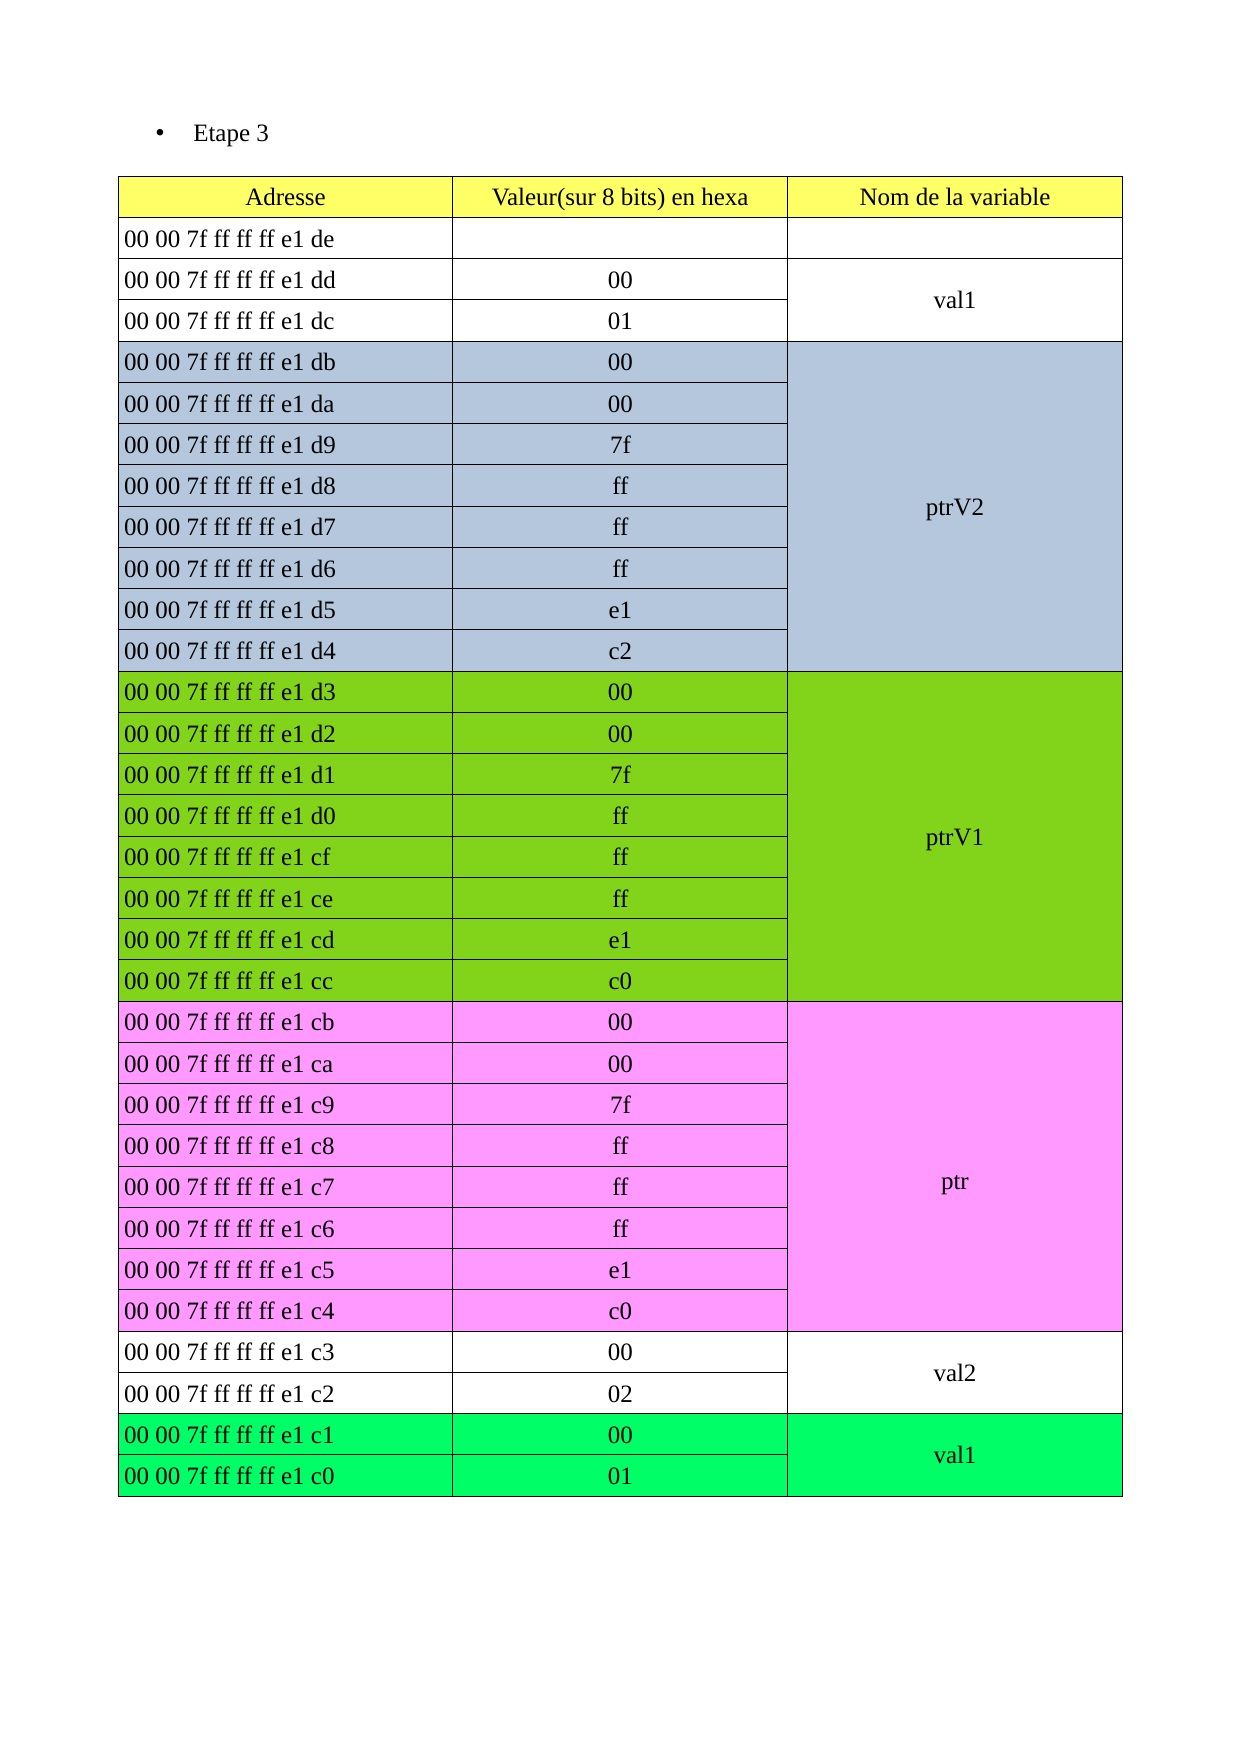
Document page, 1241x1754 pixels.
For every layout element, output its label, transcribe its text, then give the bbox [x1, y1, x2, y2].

table_cell 00 00 7f ff ff ff e1 da [119, 383, 452, 423]
table_cell 00 00 7f ff ff ff e1 d9 [119, 424, 452, 464]
table_cell val1 [788, 1414, 1122, 1496]
table_cell 00 [453, 259, 787, 299]
table_cell 00 00 7f ff ff ff e1 c7 [119, 1167, 452, 1207]
table_cell 00 [453, 342, 787, 382]
table_cell 00 00 7f ff ff ff e1 c4 [119, 1290, 452, 1331]
table_cell ptrV1 [788, 672, 1122, 1001]
table_cell 00 [453, 383, 787, 423]
table_cell 02 [453, 1373, 787, 1413]
table_cell val1 [788, 259, 1122, 341]
table_cell 00 00 7f ff ff ff e1 d8 [119, 465, 452, 506]
table_cell ff [453, 1208, 787, 1248]
table_cell 00 [453, 713, 787, 753]
table_cell 00 00 7f ff ff ff e1 c6 [119, 1208, 452, 1248]
table_cell 00 00 7f ff ff ff e1 d1 [119, 754, 452, 794]
table_cell 00 00 7f ff ff ff e1 d0 [119, 795, 452, 836]
table_cell 00 00 7f ff ff ff e1 de [119, 218, 452, 258]
table_cell 00 00 7f ff ff ff e1 dc [119, 300, 452, 341]
table_cell 00 00 7f ff ff ff e1 c0 [119, 1455, 452, 1496]
table_cell ff [453, 795, 787, 836]
table_cell 00 00 7f ff ff ff e1 c2 [119, 1373, 452, 1413]
table_cell ff [453, 548, 787, 588]
table_cell ptrV2 [788, 342, 1122, 671]
table_cell 00 00 7f ff ff ff e1 d7 [119, 507, 452, 547]
table_cell [788, 218, 1122, 258]
table_cell 00 [453, 1043, 787, 1083]
table_cell 00 00 7f ff ff ff e1 c9 [119, 1084, 452, 1124]
table_cell 00 00 7f ff ff ff e1 cb [119, 1002, 452, 1042]
table_cell 00 [453, 1414, 787, 1454]
table_cell ff [453, 878, 787, 918]
table_cell 00 00 7f ff ff ff e1 ce [119, 878, 452, 918]
table_cell c0 [453, 960, 787, 1001]
table_cell 00 00 7f ff ff ff e1 d6 [119, 548, 452, 588]
table_cell c2 [453, 630, 787, 671]
table_cell e1 [453, 919, 787, 959]
table_cell 00 [453, 1332, 787, 1372]
table_cell 7f [453, 754, 787, 794]
table_cell 00 00 7f ff ff ff e1 c8 [119, 1125, 452, 1166]
table_cell ff [453, 837, 787, 877]
table_cell 00 [453, 1002, 787, 1042]
table_cell 00 00 7f ff ff ff e1 ca [119, 1043, 452, 1083]
table_cell val2 [788, 1332, 1122, 1413]
table_cell 00 [453, 672, 787, 712]
table_cell e1 [453, 589, 787, 629]
table_cell 00 00 7f ff ff ff e1 cd [119, 919, 452, 959]
table_cell 01 [453, 1455, 787, 1496]
table_cell 00 00 7f ff ff ff e1 d4 [119, 630, 452, 671]
table_cell ff [453, 1167, 787, 1207]
table_cell ff [453, 1125, 787, 1166]
table_cell 7f [453, 1084, 787, 1124]
table_cell e1 [453, 1249, 787, 1289]
list Etape 3 [156, 118, 1122, 147]
table_cell 00 00 7f ff ff ff e1 d2 [119, 713, 452, 753]
table_cell 00 00 7f ff ff ff e1 cf [119, 837, 452, 877]
table_cell ff [453, 465, 787, 506]
table_cell 00 00 7f ff ff ff e1 dd [119, 259, 452, 299]
table_cell 00 00 7f ff ff ff e1 c1 [119, 1414, 452, 1454]
table_cell [453, 218, 787, 258]
table_header Valeur(sur 8 bits) en hexa [453, 177, 787, 217]
table_header Nom de la variable [788, 177, 1122, 217]
table_cell ff [453, 507, 787, 547]
table_header Adresse [119, 177, 452, 217]
table_cell 00 00 7f ff ff ff e1 d5 [119, 589, 452, 629]
table_cell 00 00 7f ff ff ff e1 c3 [119, 1332, 452, 1372]
table_cell 01 [453, 300, 787, 341]
table_cell 00 00 7f ff ff ff e1 db [119, 342, 452, 382]
table_cell 7f [453, 424, 787, 464]
table_cell 00 00 7f ff ff ff e1 cc [119, 960, 452, 1001]
table_cell c0 [453, 1290, 787, 1331]
table_cell 00 00 7f ff ff ff e1 c5 [119, 1249, 452, 1289]
table_cell ptr [788, 1002, 1122, 1331]
table_cell 00 00 7f ff ff ff e1 d3 [119, 672, 452, 712]
